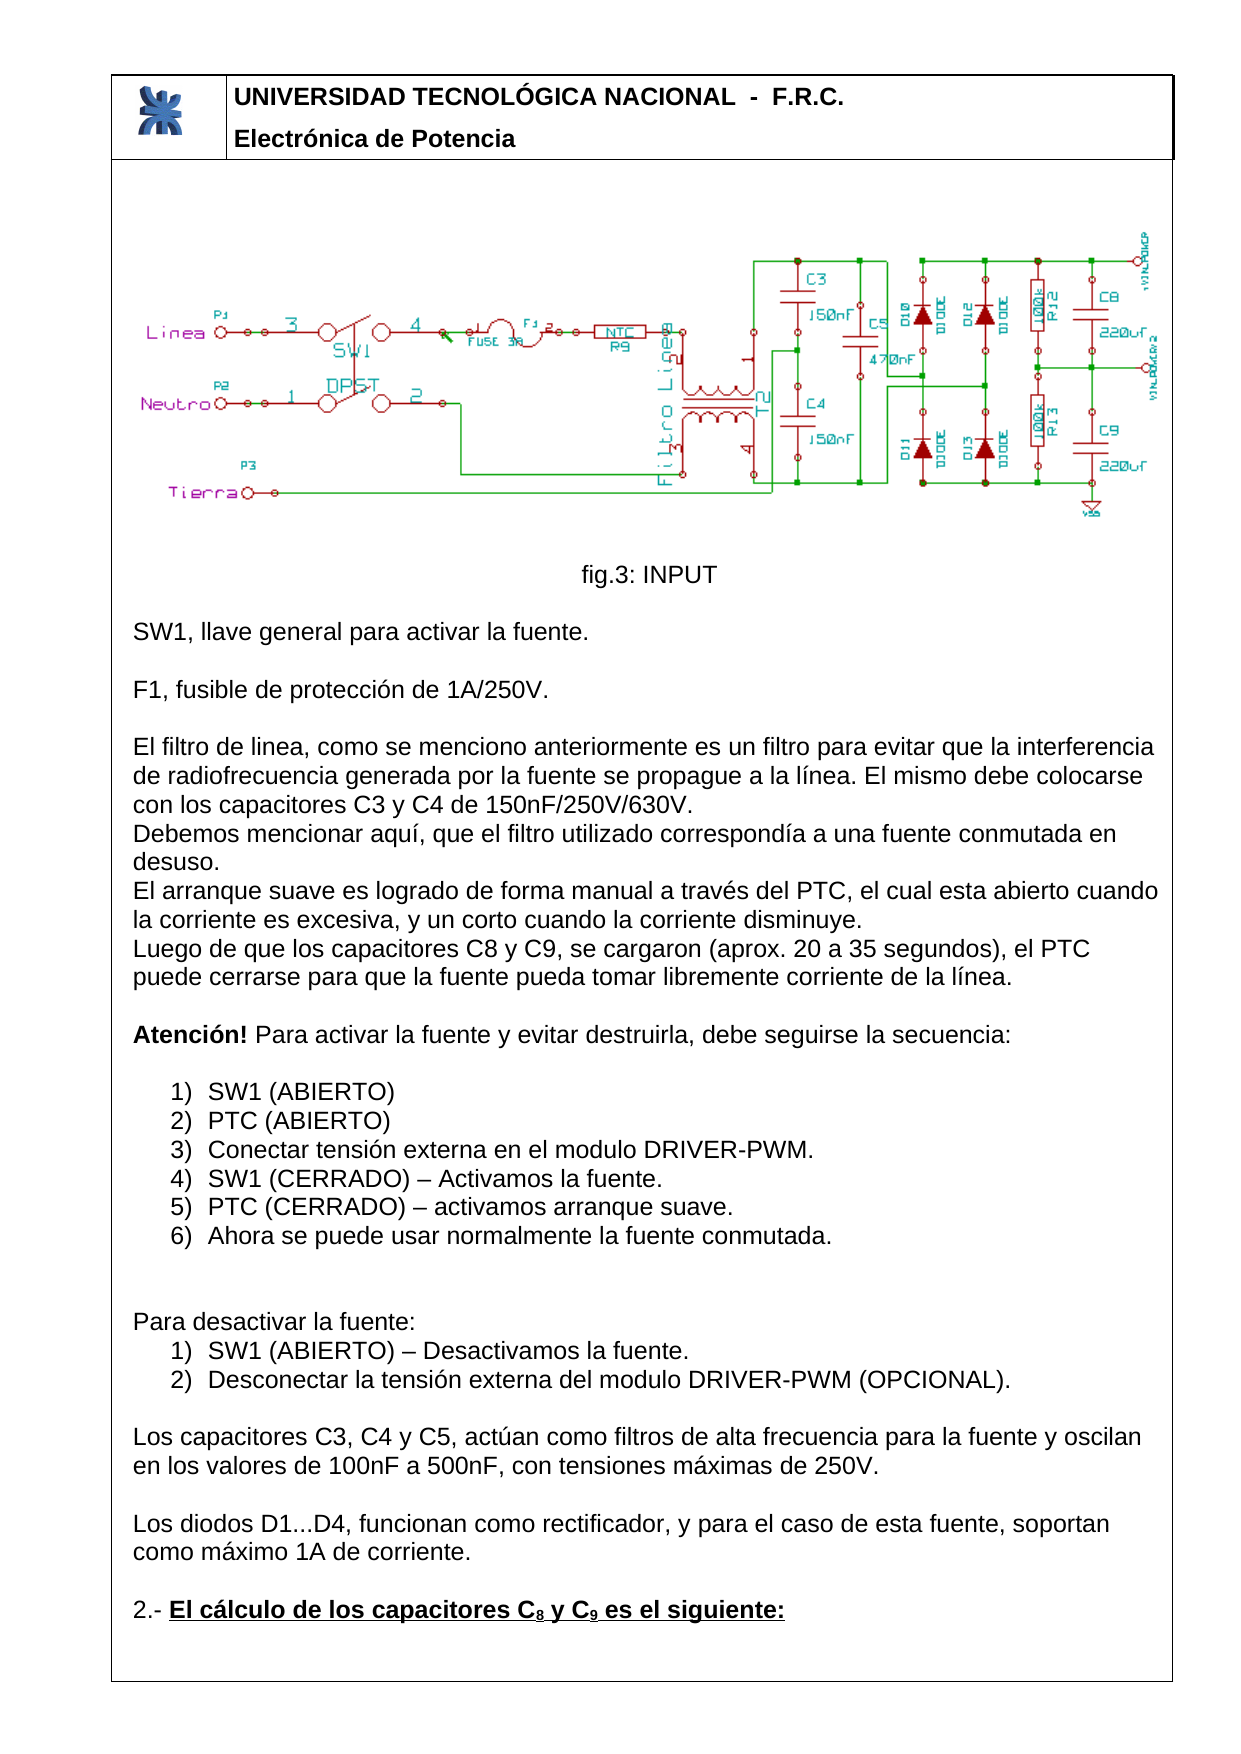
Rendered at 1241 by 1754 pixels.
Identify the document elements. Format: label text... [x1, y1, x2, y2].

list PTC (CERRADO) – activamos arranque suave. [170, 1192, 1166, 1221]
text Atención! Para activar la fuente y evitar destruirla, debe seguirse la secuencia: [133, 1020, 1166, 1048]
text Para desactivar la fuente: [133, 1307, 1166, 1336]
text El arranque suave es logrado de forma manual a través del PTC, el cual esta abierto cuando la corriente es excesiva, y un corto cuando la corriente disminuye. [133, 876, 1166, 933]
text Debemos mencionar aquí, que el filtro utilizado correspondía a una fuente conmutada en desuso. [133, 818, 1166, 876]
text Luego de que los capacitores C8 y C9, se cargaron (aprox. 20 a 35 segundos), el PTC puede cerrarse para que la fuente pueda tomar libremente corriente de la línea. [133, 933, 1166, 991]
list Desconectar la tensión externa del modulo DRIVER-PWM (OPCIONAL). [170, 1365, 1166, 1393]
text El filtro de linea, como se menciono anteriormente es un filtro para evitar que la interferencia de radiofrecuencia generada por la fuente se propague a la línea. El mismo debe colocarse con los capacitores C3 y C4 de 150nF/250V/630V. [133, 732, 1166, 818]
list Ahora se puede usar normalmente la fuente conmutada. [170, 1221, 1166, 1250]
list SW1 (CERRADO) – Activamos la fuente. [170, 1163, 1166, 1192]
text fig.3: INPUT [133, 560, 1166, 588]
picture [135, 85, 183, 136]
text Los diodos D1...D4, funcionan como rectificador, y para el caso de esta fuente, soportan como máximo 1A de corriente. [133, 1508, 1166, 1566]
picture [132, 221, 1167, 531]
list Conectar tensión externa en el modulo DRIVER-PWM. [170, 1135, 1166, 1163]
text 2.- El cálculo de los capacitores C8 y C9 es el siguiente: [133, 1595, 1166, 1623]
list SW1 (ABIERTO) [170, 1077, 1166, 1106]
text Los capacitores C3, C4 y C5, actúan como filtros de alta frecuencia para la fuente y oscilan en los valores de 100nF a 500nF, con tensiones máximas de 250V. [133, 1422, 1166, 1480]
list SW1 (ABIERTO) – Desactivamos la fuente. [170, 1336, 1166, 1365]
list PTC (ABIERTO) [170, 1106, 1166, 1135]
text SW1, llave general para activar la fuente. [133, 617, 1166, 646]
text F1, fusible de protección de 1A/250V. [133, 675, 1166, 703]
